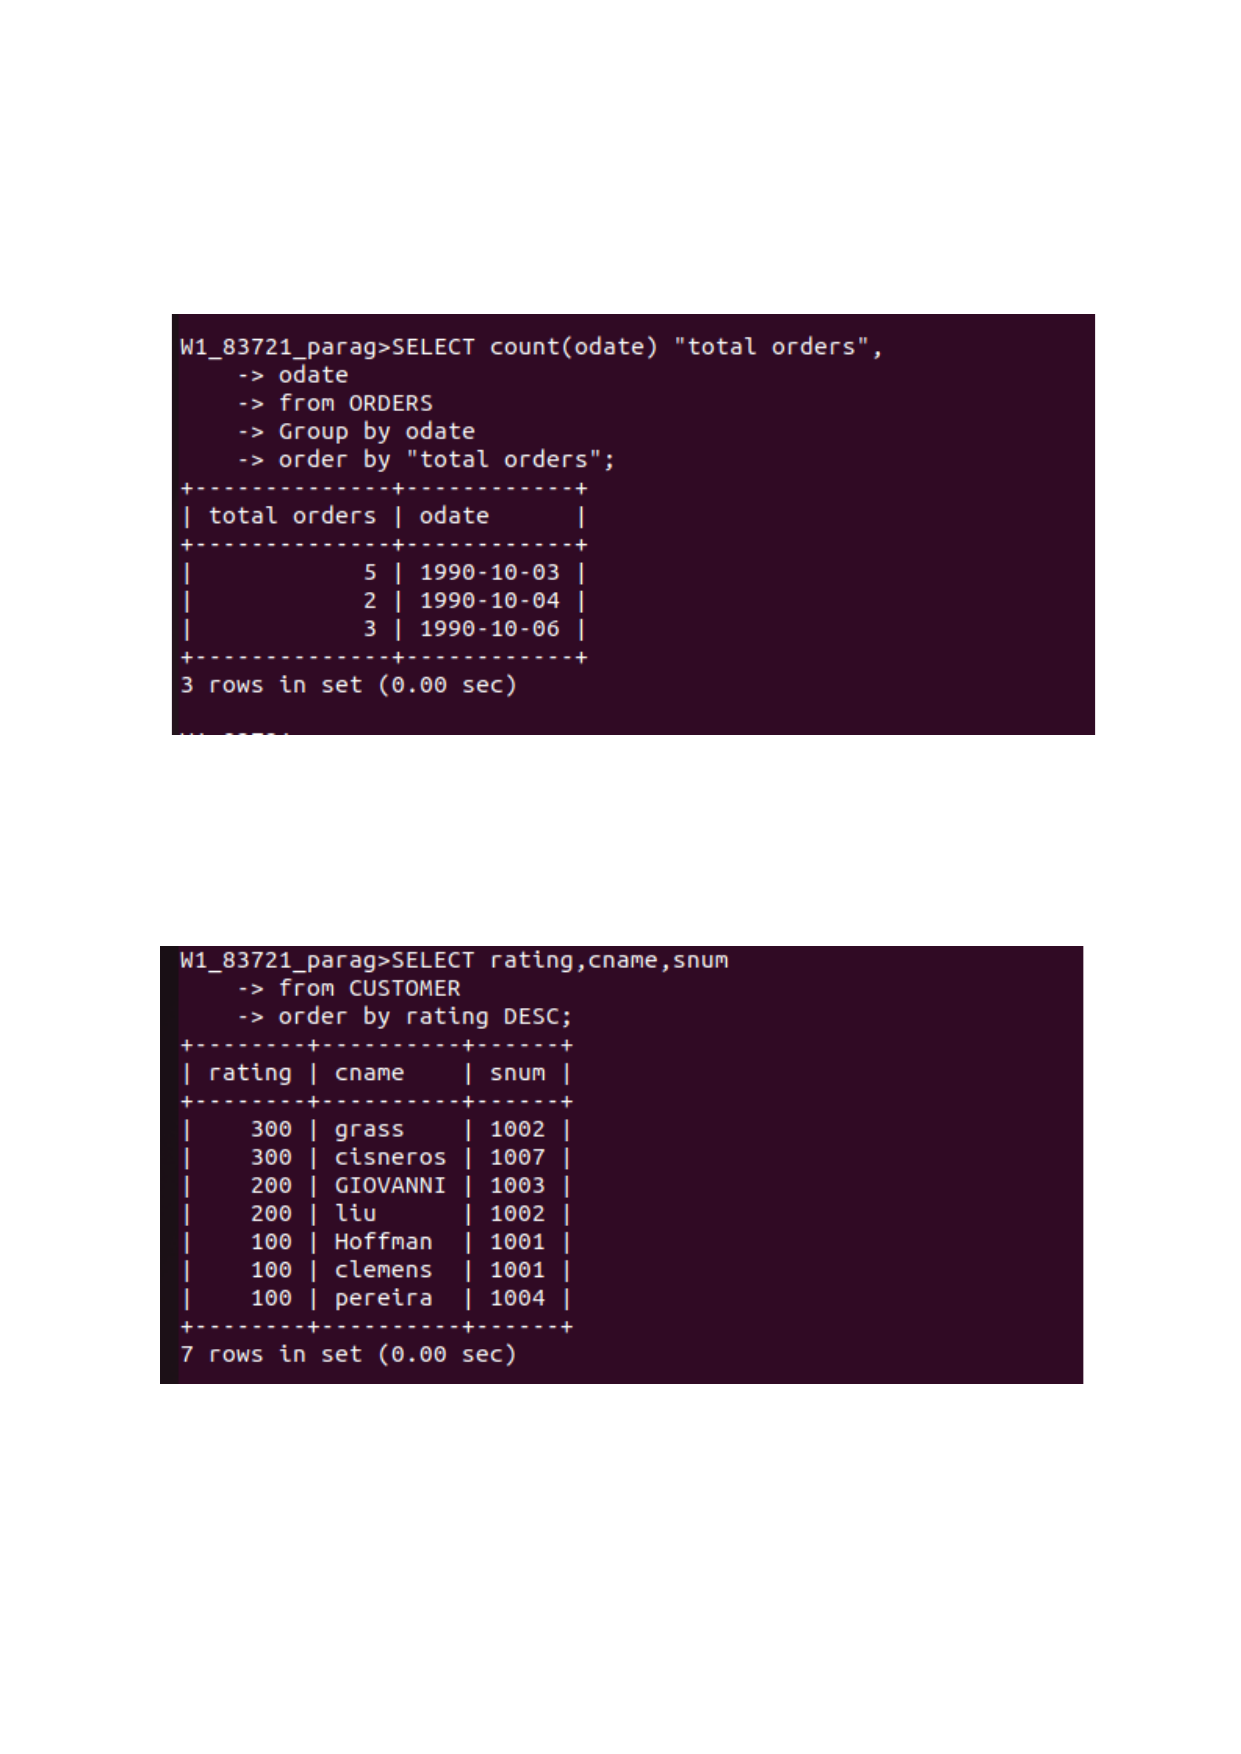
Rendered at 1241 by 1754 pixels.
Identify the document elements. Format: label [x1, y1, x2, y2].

picture [160, 946, 1084, 1384]
picture [171, 314, 1096, 735]
